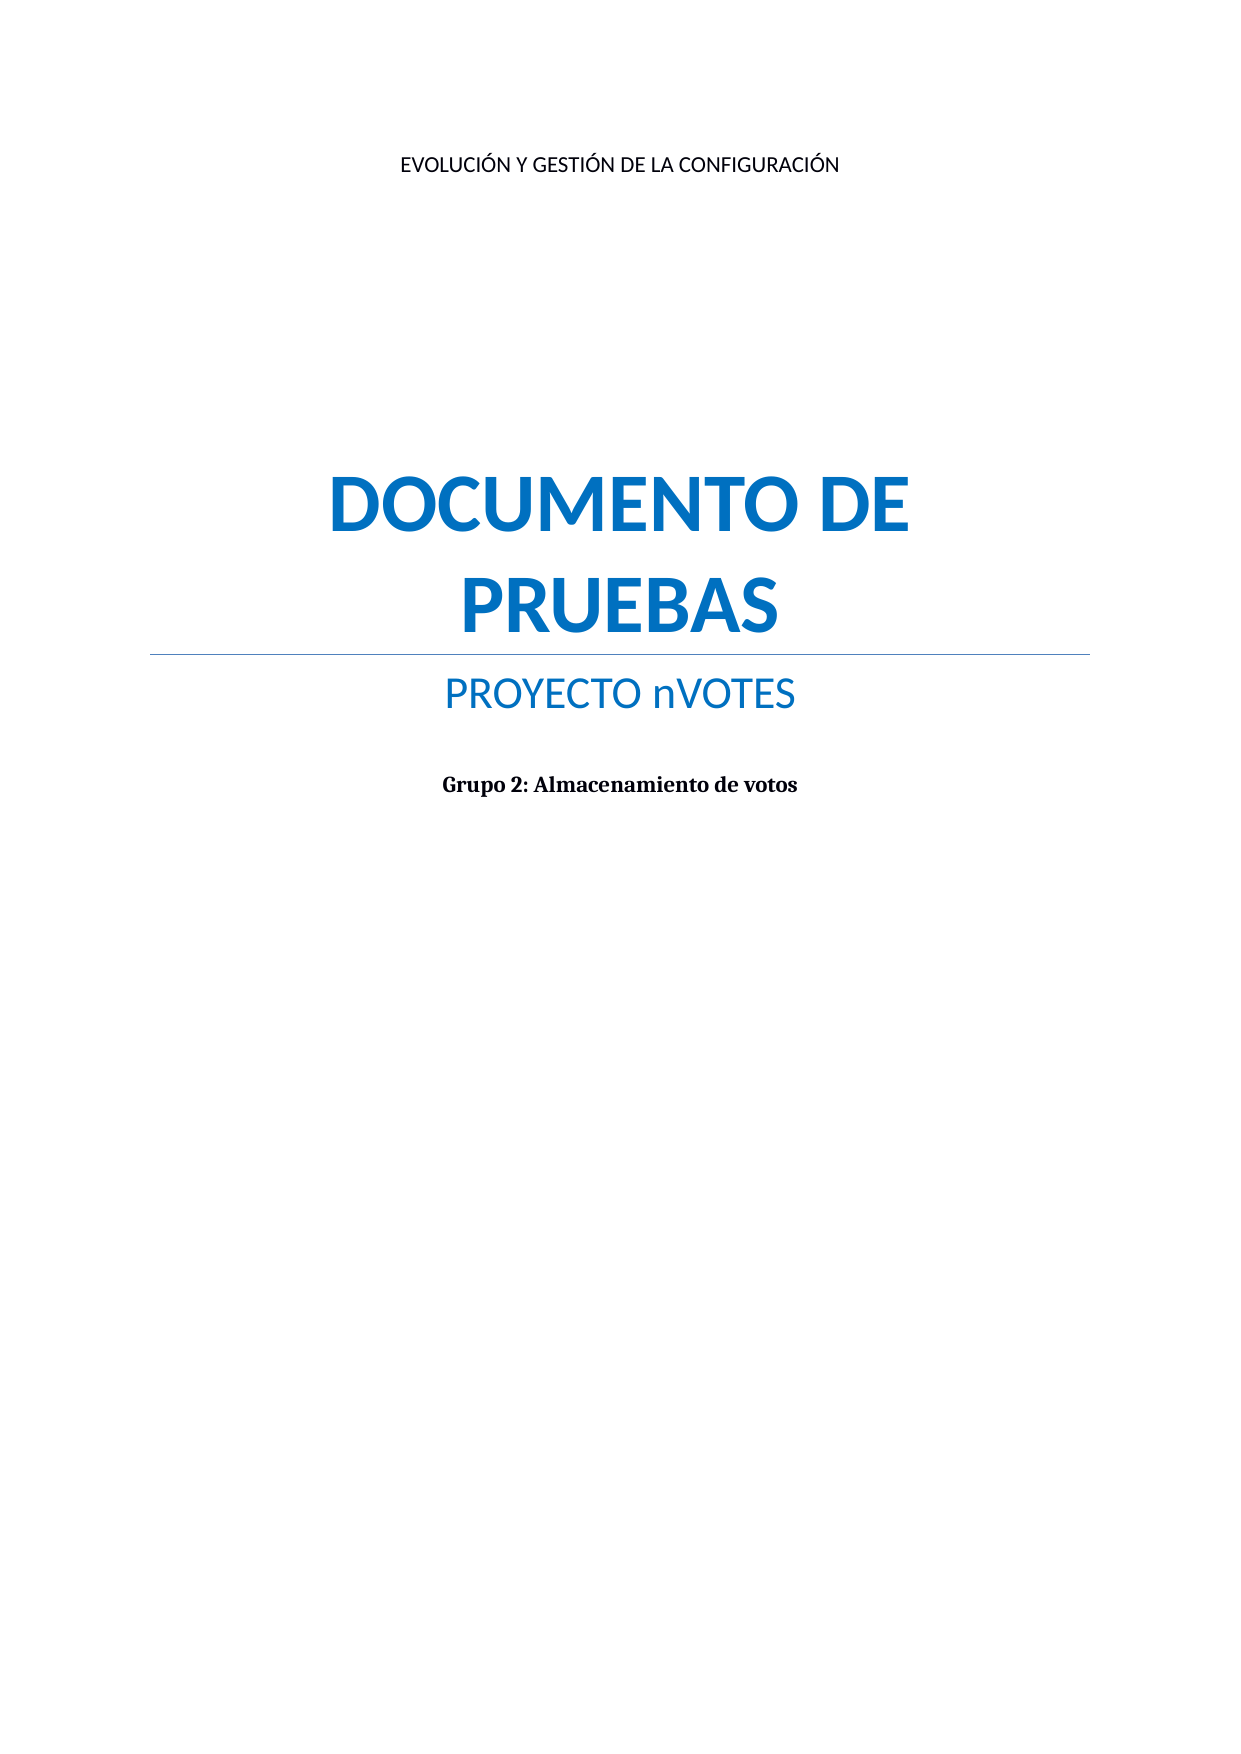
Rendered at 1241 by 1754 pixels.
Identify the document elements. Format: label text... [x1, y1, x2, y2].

table_header EVOLUCIÓN Y GESTIÓN DE LA CONFIGURACIÓN [150, 150, 1090, 450]
table_cell [150, 804, 1090, 841]
table_cell PROYECTO nVOTES [150, 655, 1090, 728]
table_cell Grupo 2: Almacenamiento de votos [150, 766, 1090, 803]
table_header [150, 1578, 1090, 1604]
table_cell [150, 729, 1090, 766]
table_cell DOCUMENTO DE PRUEBAS [150, 450, 1090, 653]
